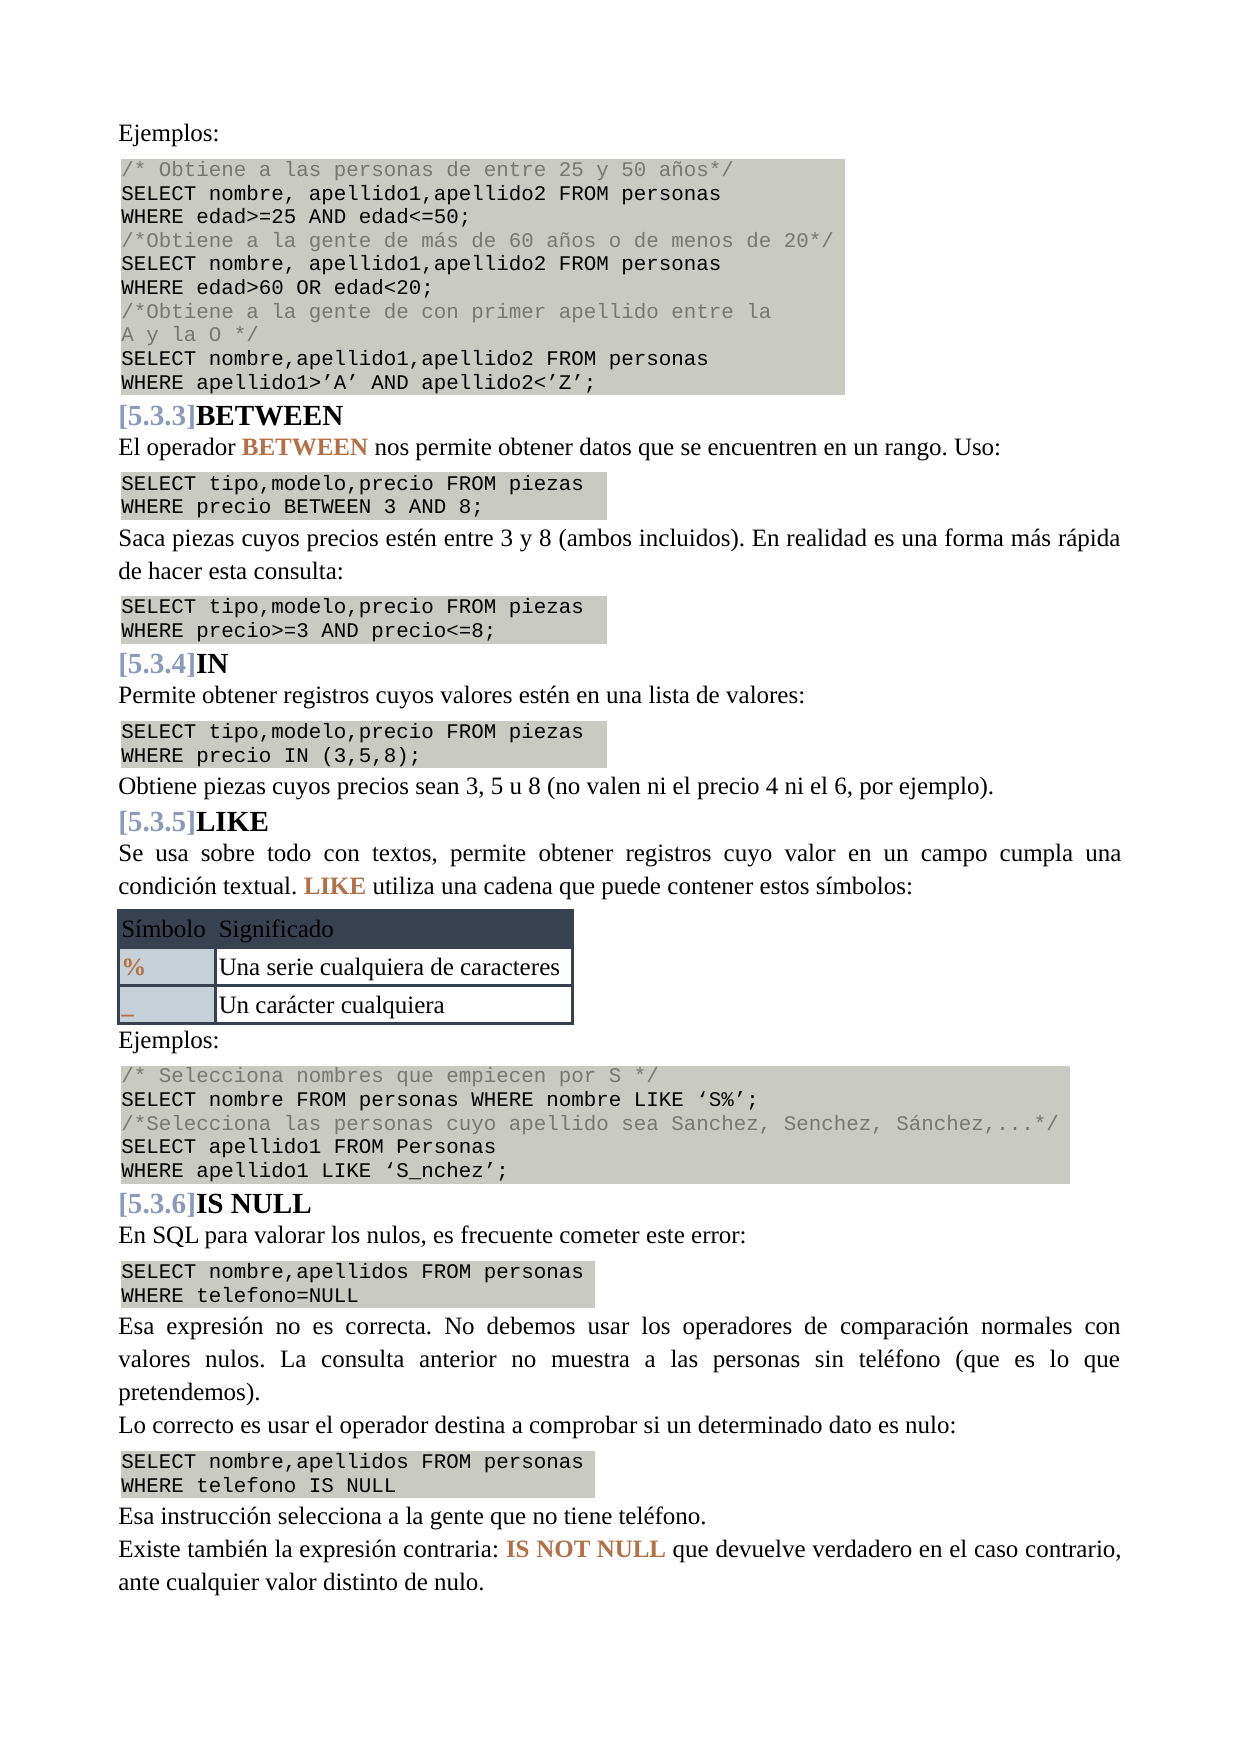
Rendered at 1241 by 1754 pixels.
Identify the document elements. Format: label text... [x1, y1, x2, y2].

table_cell Un carácter cualquiera [217, 987, 571, 1022]
text Ejemplos: [118, 1025, 1122, 1053]
text Esa instrucción selecciona a la gente que no tiene teléfono. [118, 1501, 1122, 1530]
subtitle [5.3.6]IS NULL [118, 1187, 1122, 1220]
text Esa expresión no es correcta. No debemos usar los operadores de comparación normales con valores nulos. La consulta anterior no muestra a las personas sin teléfono (que es lo que pretendemos). [118, 1311, 1122, 1406]
text Saca piezas cuyos precios estén entre 3 y 8 (ambos incluidos). En realidad es una forma más rápida de hacer esta consulta: [118, 523, 1122, 584]
text En SQL para valorar los nulos, es frecuente cometer este error: [118, 1220, 1122, 1249]
text Permite obtener registros cuyos valores estén en una lista de valores: [118, 680, 1122, 709]
table_header SELECT tipo,modelo,precio FROM piezas WHERE precio BETWEEN 3 AND 8; [118, 470, 610, 523]
table_header SELECT nombre,apellidos FROM personas WHERE telefono IS NULL [118, 1448, 598, 1501]
table_header SELECT tipo,modelo,precio FROM piezas WHERE precio IN (3,5,8); [118, 718, 610, 771]
text Obtiene piezas cuyos precios sean 3, 5 u 8 (no valen ni el precio 4 ni el 6, por ejemplo). [118, 771, 1122, 800]
text Existe también la expresión contraria: IS NOT NULL que devuelve verdadero en el caso contrario, ante cualquier valor distinto de nulo. [118, 1534, 1122, 1596]
text Lo correcto es usar el operador destina a comprobar si un determinado dato es nulo: [118, 1410, 1122, 1439]
table_header SELECT nombre,apellidos FROM personas WHERE telefono=NULL [118, 1258, 598, 1311]
table_header /* Selecciona nombres que empiecen por S */ SELECT nombre FROM personas WHERE nombre LIKE ‘S%’; /*Selecciona las personas cuyo apellido sea Sanchez, Senchez, Sánchez,...*/ SELECT apellido1 FROM Personas WHERE apellido1 LIKE ‘S_nchez’; [118, 1063, 1073, 1187]
table_header Significado [217, 912, 571, 946]
table_cell % [120, 949, 214, 984]
text El operador BETWEEN nos permite obtener datos que se encuentren en un rango. Uso: [118, 432, 1122, 461]
subtitle [5.3.5]LIKE [118, 804, 1122, 838]
text Se usa sobre todo con textos, permite obtener registros cuyo valor en un campo cumpla una condición textual. LIKE utiliza una cadena que puede contener estos símbolos: [118, 838, 1122, 899]
subtitle [5.3.3]BETWEEN [118, 398, 1122, 432]
table_header Símbolo [120, 912, 214, 946]
table_header SELECT tipo,modelo,precio FROM piezas WHERE precio>=3 AND precio<=8; [118, 594, 610, 647]
table_cell Una serie cualquiera de caracteres [217, 949, 571, 984]
table_header /* Obtiene a las personas de entre 25 y 50 años*/ SELECT nombre, apellido1,apellido2 FROM personas WHERE edad>=25 AND edad<=50; /*Obtiene a la gente de más de 60 años o de menos de 20*/ SELECT nombre, apellido1,apellido2 FROM personas WHERE edad>60 OR edad<20; /*Obtiene a la gente de con primer apellido entre la A y la O */ SELECT nombre,apellido1,apellido2 FROM personas WHERE apellido1>’A’ AND apellido2<’Z’; [118, 156, 848, 398]
text Ejemplos: [118, 118, 1122, 147]
table_cell _ [120, 987, 214, 1022]
subtitle [5.3.4]IN [118, 647, 1122, 680]
